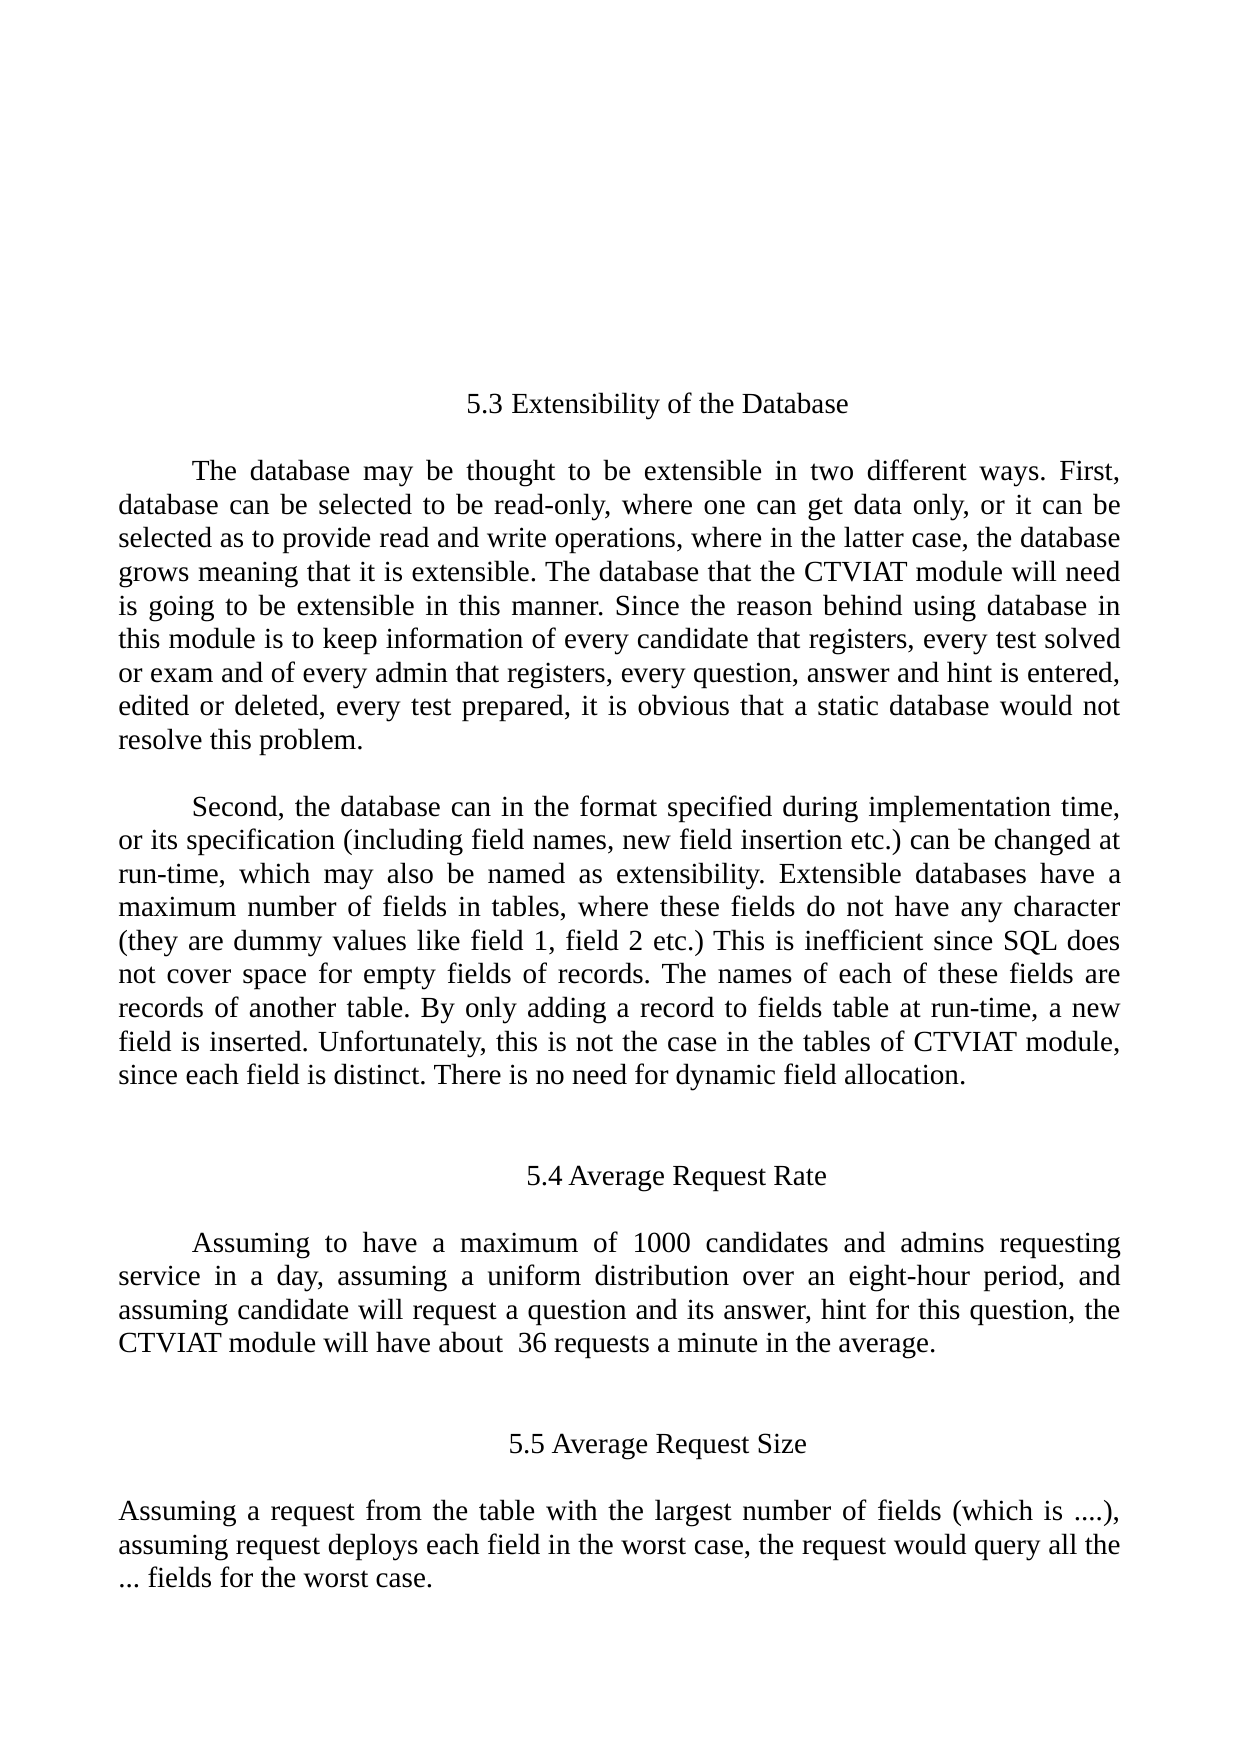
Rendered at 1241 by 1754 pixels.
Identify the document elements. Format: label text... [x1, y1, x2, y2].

list Average Request Size [193, 1426, 1122, 1460]
text Second, the database can in the format specified during implementation time, or its specification (including field names, new field insertion etc.) can be changed at run-time, which may also be named as extensibility. Extensible databases have a maximum number of fields in tables, where these fields do not have any character (they are dummy values like field 1, field 2 etc.) This is inefficient since SQL does not cover space for empty fields of records. The names of each of these fields are records of another table. By only adding a record to fields table at run-time, a new field is inserted. Unfortunately, this is not the case in the tables of CTVIAT module, since each field is distinct. There is no need for dynamic field allocation. [118, 789, 1122, 1091]
text The database may be thought to be extensible in two different ways. First, database can be selected to be read-only, where one can get data only, or it can be selected as to provide read and write operations, where in the latter case, the database grows meaning that it is extensible. The database that the CTVIAT module will need is going to be extensible in this manner. Since the reason behind using database in this module is to keep information of every candidate that registers, every test solved or exam and of every admin that registers, every question, answer and hint is entered, edited or deleted, every test prepared, it is obvious that a static database would not resolve this problem. [118, 453, 1122, 755]
text Assuming to have a maximum of 1000 candidates and admins requesting service in a day, assuming a uniform distribution over an eight-hour period, and assuming candidate will request a question and its answer, hint for this question, the CTVIAT module will have about 36 requests a minute in the average. [118, 1225, 1122, 1359]
text Assuming a request from the table with the largest number of fields (which is ....), assuming request deploys each field in the worst case, the request would query all the ... fields for the worst case. [118, 1493, 1122, 1594]
list Extensibility of the Database [193, 386, 1122, 420]
list 5.4 Average Request Rate [193, 1158, 1122, 1191]
